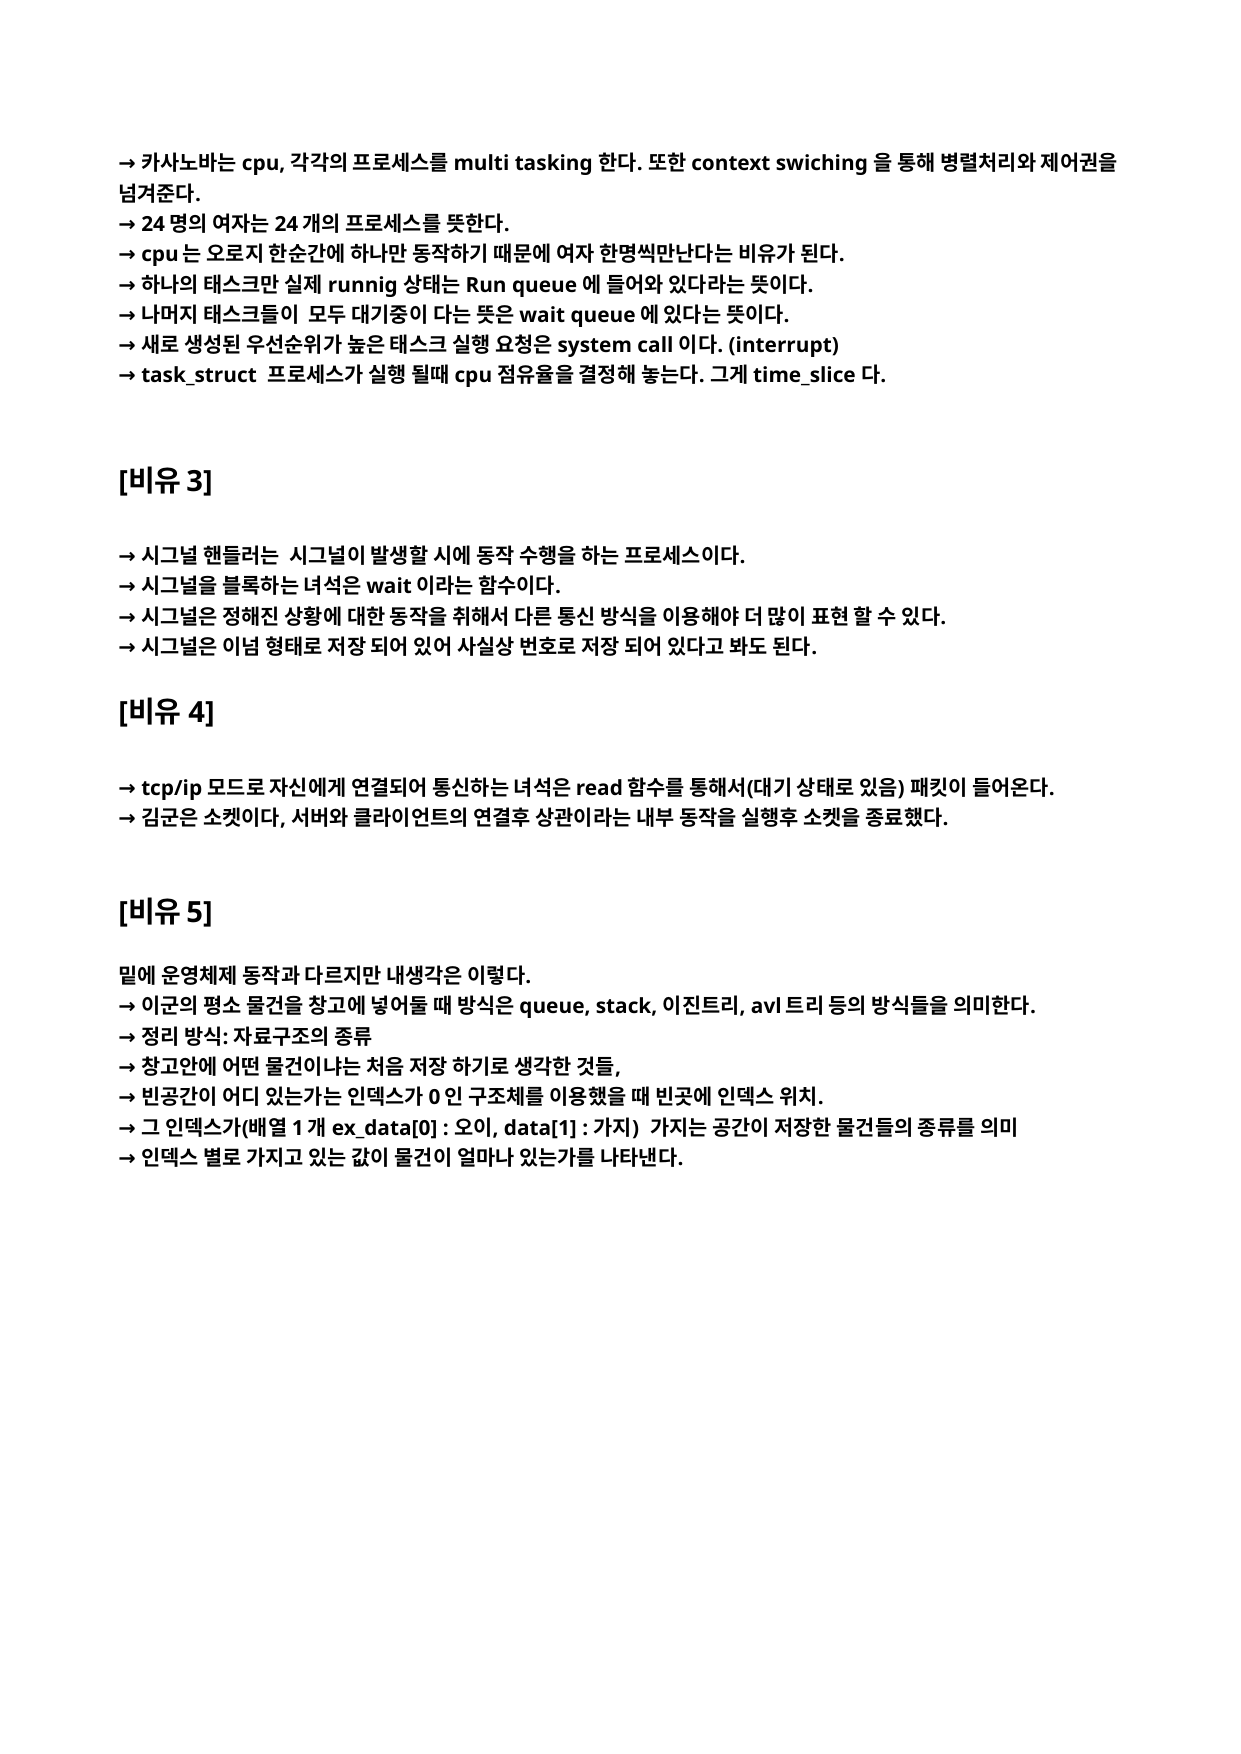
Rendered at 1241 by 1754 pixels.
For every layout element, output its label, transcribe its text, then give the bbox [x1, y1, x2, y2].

text → task_struct 프로세스가 실행 될때 cpu 점유율을 결정해 놓는다. 그게 time_slice 다. [118, 359, 1122, 389]
text [비유 3] [118, 457, 1122, 499]
text → 24명의 여자는 24개의 프로세스를 뜻한다. [118, 207, 1122, 237]
text → 새로 생성된 우선순위가 높은 태스크 실행 요청은 system call 이다. (interrupt) [118, 328, 1122, 359]
text → 김군은 소켓이다, 서버와 클라이언트의 연결후 상관이라는 내부 동작을 실행후 소켓을 종료했다. [118, 801, 1122, 832]
text → 그 인덱스가(배열 1개 ex_data[0] : 오이, data[1] : 가지) 가지는 공간이 저장한 물건들의 종류를 의미 [118, 1111, 1122, 1141]
text → 이군의 평소 물건을 창고에 넣어둘 때 방식은 queue, stack, 이진트리, avl트리 등의 방식들을 의미한다. [118, 990, 1122, 1020]
text → 하나의 태스크만 실제 runnig 상태는 Run queue 에 들어와 있다라는 뜻이다. [118, 268, 1122, 298]
text → 카사노바는 cpu, 각각의 프로세스를 multi tasking 한다. 또한 context swiching 을 통해 병렬처리와 제어권을 넘겨준다. [118, 147, 1122, 207]
text → 시그널 핸들러는 시그널이 발생할 시에 동작 수행을 하는 프로세스이다. [118, 539, 1122, 569]
text [비유 5] [118, 888, 1122, 931]
text [비유 4] [118, 689, 1122, 731]
text → 정리 방식: 자료구조의 종류 [118, 1020, 1122, 1050]
text → 시그널은 이넘 형태로 저장 되어 있어 사실상 번호로 저장 되어 있다고 봐도 된다. [118, 630, 1122, 661]
text → 빈공간이 어디 있는가는 인덱스가 0인 구조체를 이용했을 때 빈곳에 인덱스 위치. [118, 1081, 1122, 1111]
text → 시그널은 정해진 상황에 대한 동작을 취해서 다른 통신 방식을 이용해야 더 많이 표현 할 수 있다. [118, 600, 1122, 630]
text → 시그널을 블록하는 녀석은 wait이라는 함수이다. [118, 569, 1122, 600]
text → 나머지 태스크들이 모두 대기중이 다는 뜻은 wait queue에 있다는 뜻이다. [118, 298, 1122, 328]
text → cpu는 오로지 한순간에 하나만 동작하기 때문에 여자 한명씩만난다는 비유가 된다. [118, 237, 1122, 268]
text 밑에 운영체제 동작과 다르지만 내생각은 이렇다. [118, 959, 1122, 990]
text → 인덱스 별로 가지고 있는 값이 물건이 얼마나 있는가를 나타낸다. [118, 1141, 1122, 1172]
text → 창고안에 어떤 물건이냐는 처음 저장 하기로 생각한 것들, [118, 1050, 1122, 1081]
text → tcp/ip 모드로 자신에게 연결되어 통신하는 녀석은read함수를 통해서(대기 상태로 있음) 패킷이 들어온다. [118, 771, 1122, 801]
